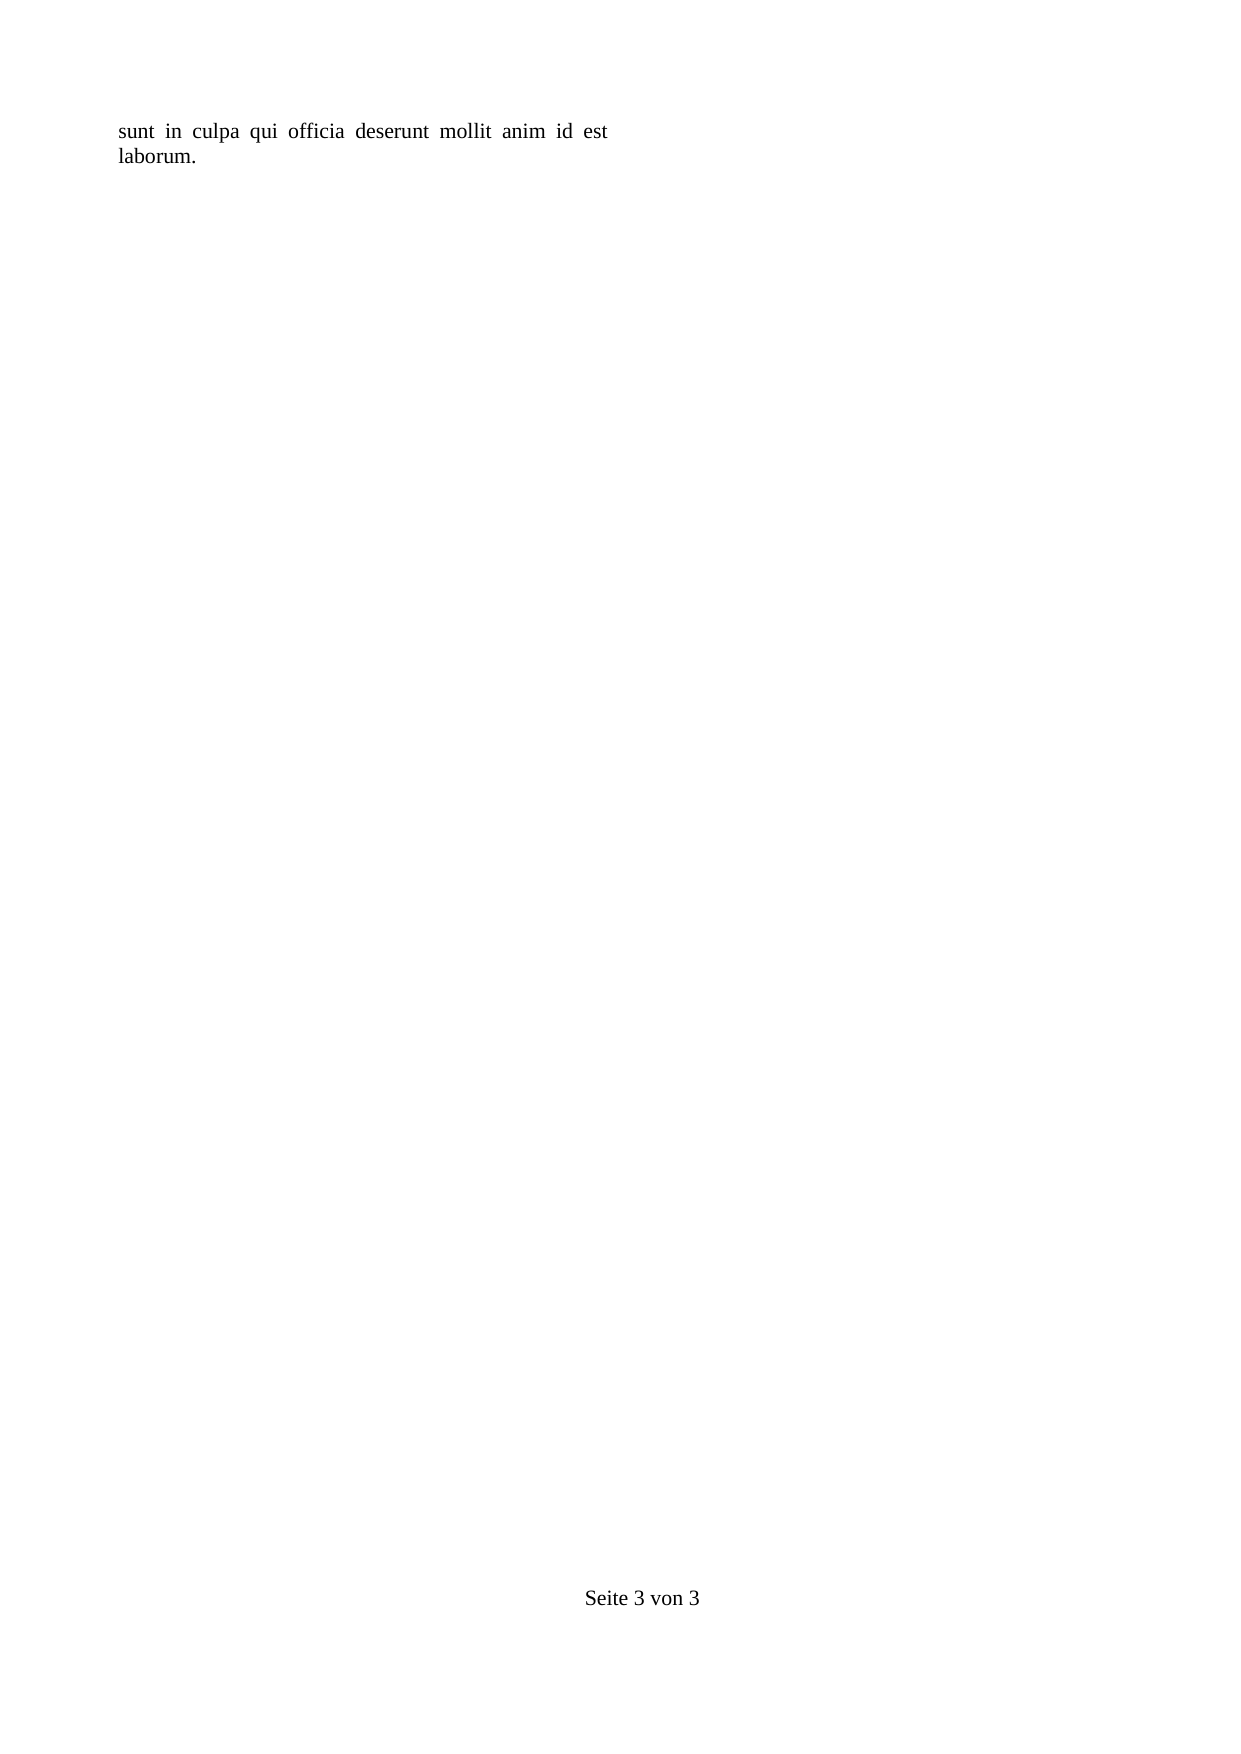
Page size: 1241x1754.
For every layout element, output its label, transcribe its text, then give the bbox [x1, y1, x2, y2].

text sunt in culpa qui officia deserunt mollit anim id est laborum. [118, 118, 608, 168]
